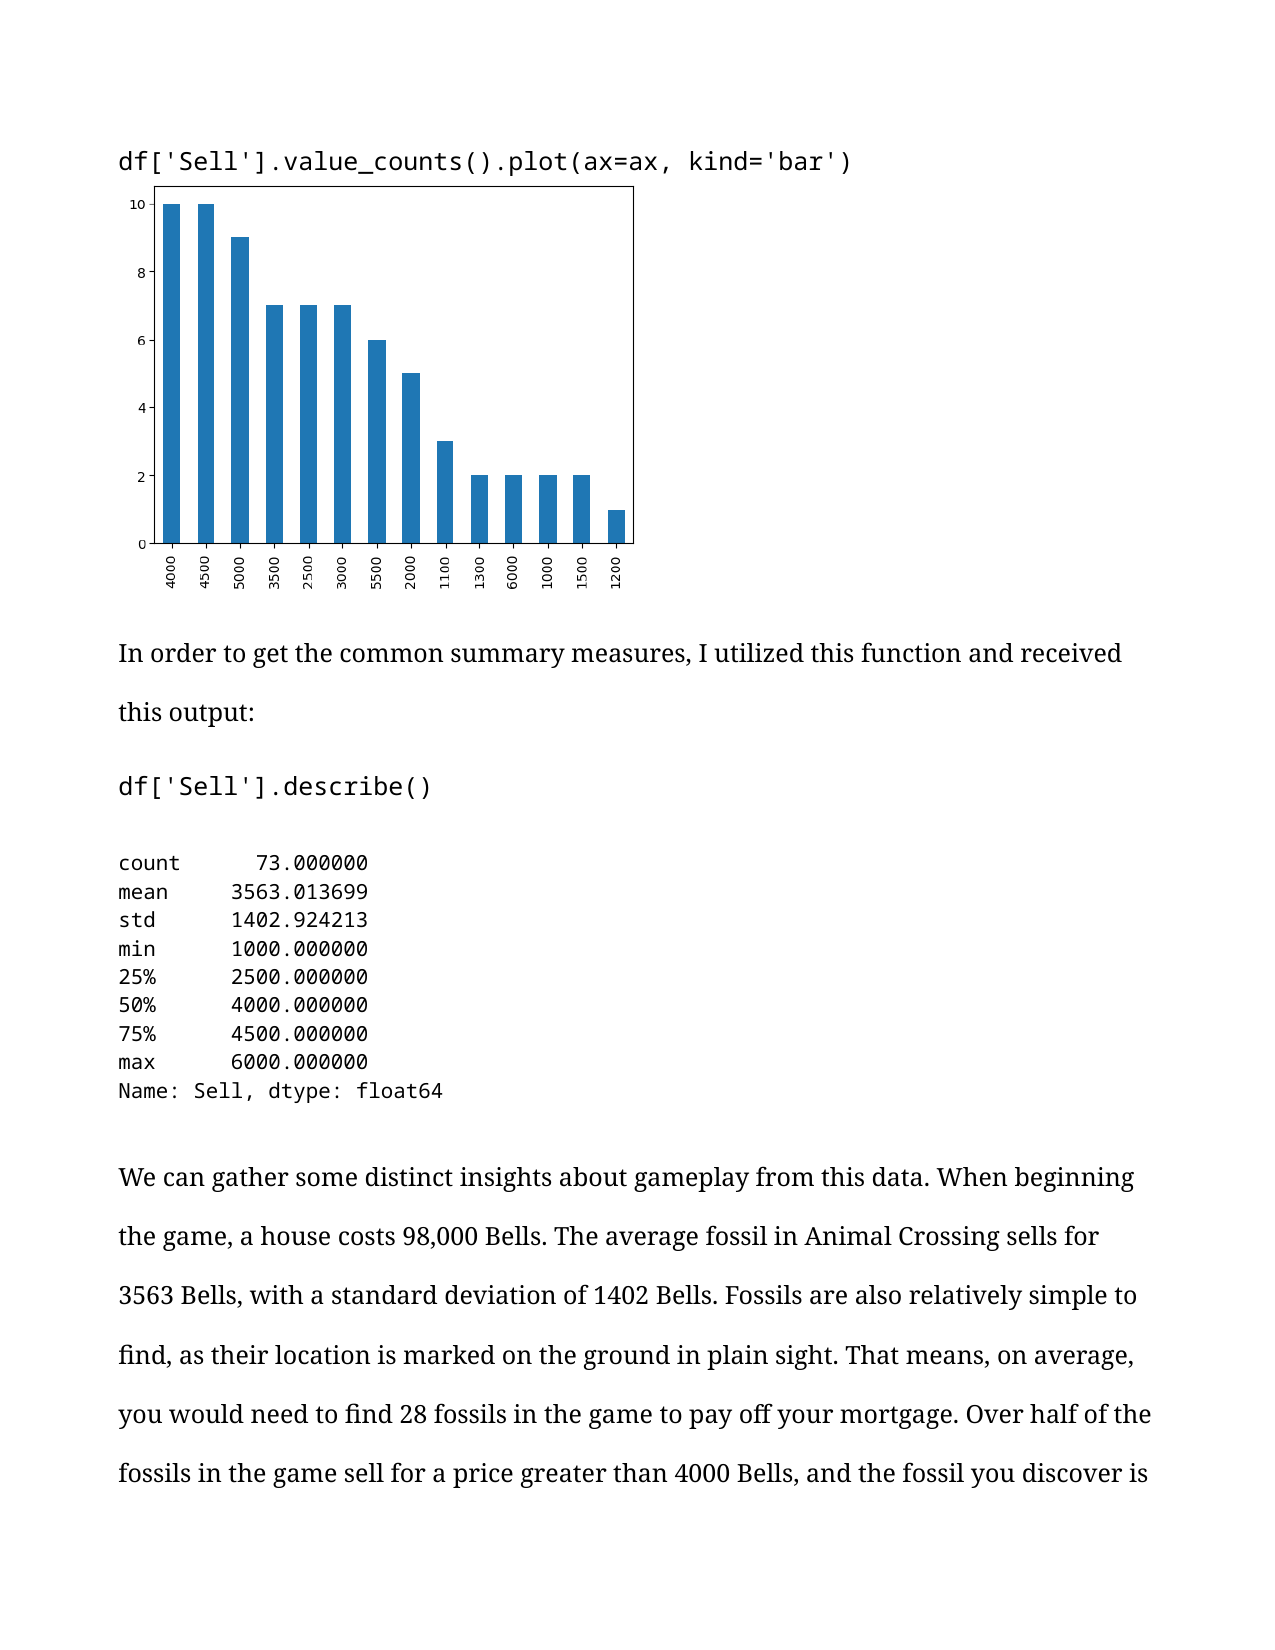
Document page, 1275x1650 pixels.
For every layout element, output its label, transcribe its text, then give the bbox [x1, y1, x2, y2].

text In order to get the common summary measures, I utilized this function and received this output: [118, 610, 1157, 729]
text std 1402.924213 [118, 905, 1157, 934]
text 25% 2500.000000 [118, 962, 1157, 991]
text max 6000.000000 [118, 1047, 1157, 1076]
text min 1000.000000 [118, 934, 1157, 962]
text mean 3563.013699 [118, 877, 1157, 905]
text We can gather some distinct insights about gameplay from this data. When beginning the game, a house costs 98,000 Bells. The average fossil in Animal Crossing sells for 3563 Bells, with a standard deviation of 1402 Bells. Fossils are also relatively simple to find, as their location is marked on the ground in plain sight. That means, on average, you would need to find 28 fossils in the game to pay off your mortgage. Over half of the fossils in the game sell for a price greater than 4000 Bells, and the fossil you discover is [118, 1134, 1157, 1490]
text df['Sell'].value_counts().plot(ax=ax, kind='bar') [118, 118, 1157, 596]
picture [118, 177, 642, 596]
text 50% 4000.000000 [118, 991, 1157, 1019]
text 75% 4500.000000 [118, 1019, 1157, 1047]
text Name: Sell, dtype: float64 [118, 1076, 1157, 1104]
text df['Sell'].describe() [118, 743, 1157, 803]
text count 73.000000 [118, 817, 1157, 877]
